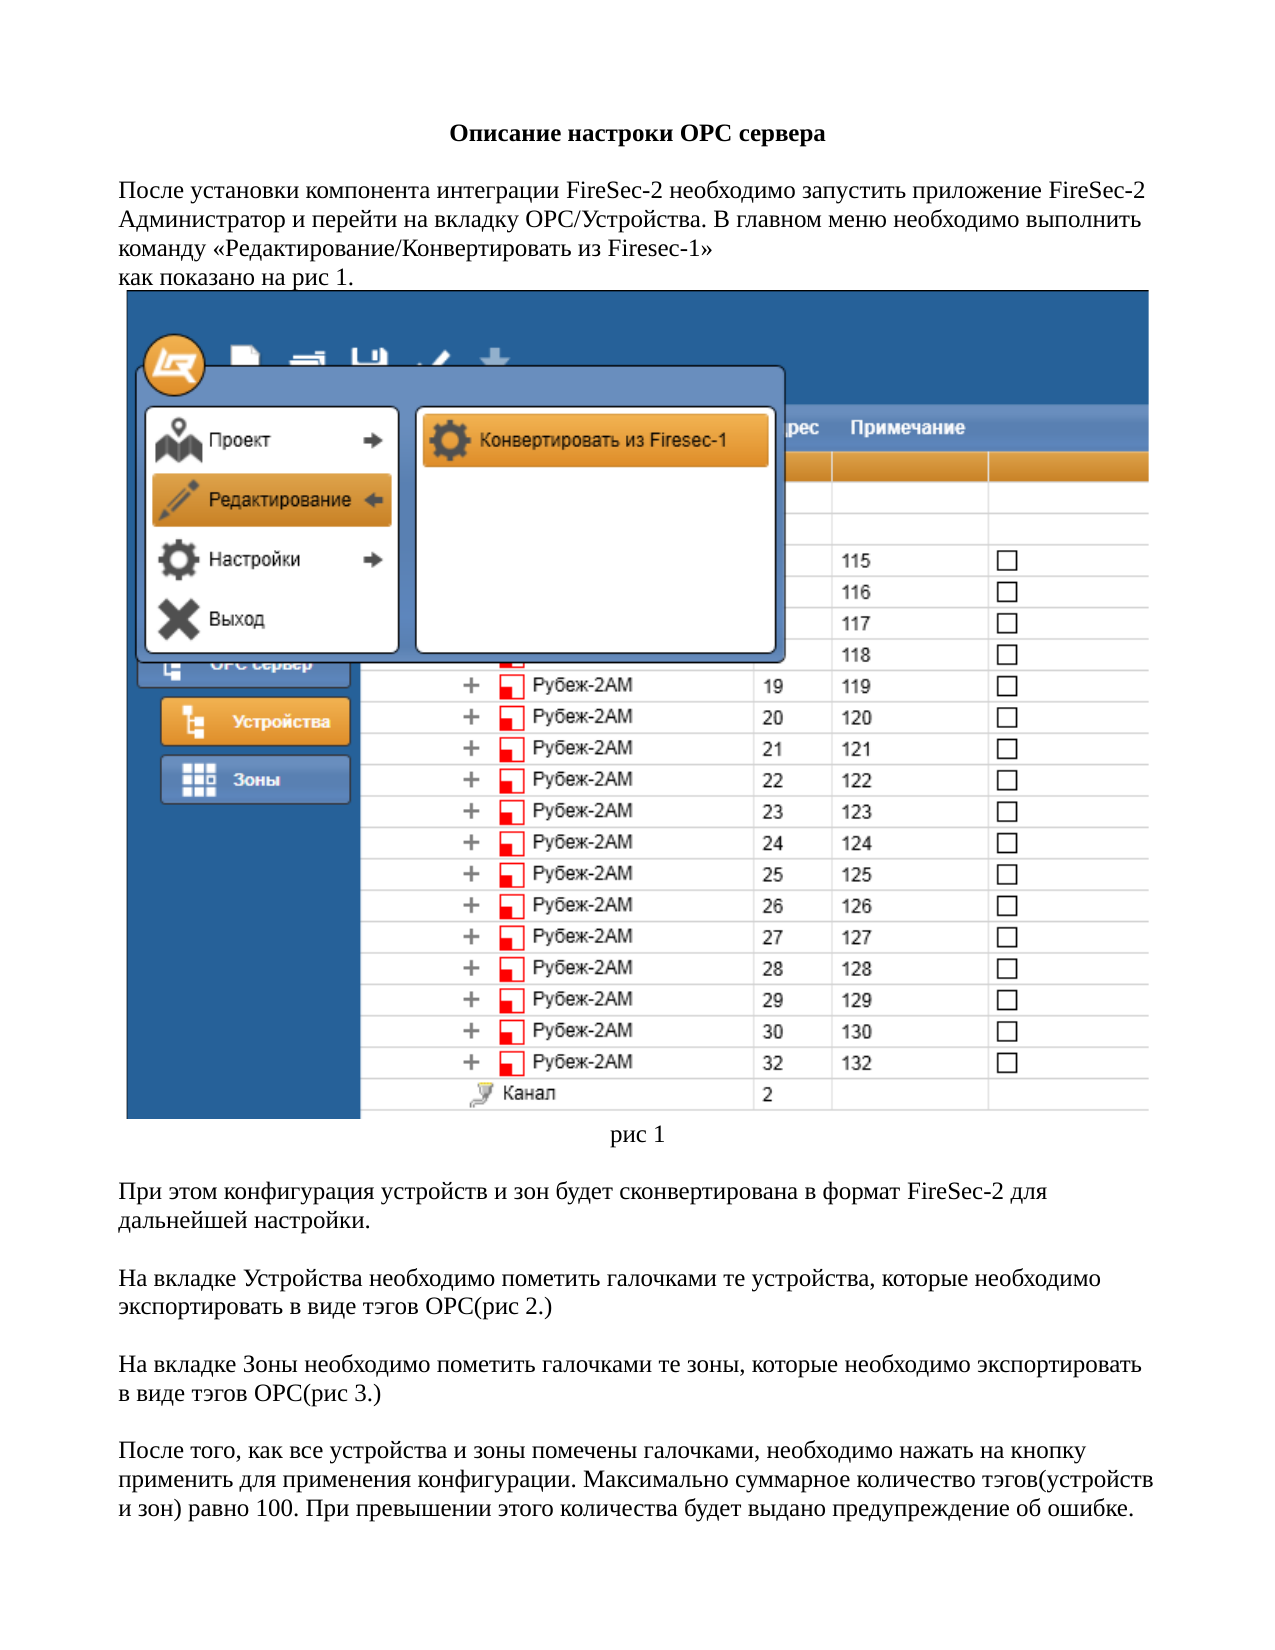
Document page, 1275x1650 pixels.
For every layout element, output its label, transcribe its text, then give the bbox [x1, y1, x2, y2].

text При этом конфигурация устройств и зон будет сконвертирована в формат FireSec-2 для дальнейшей настройки. [118, 1176, 1157, 1234]
text как показано на рис 1. [118, 262, 1157, 291]
text Описание настроки OPC сервера [118, 118, 1157, 147]
text После того, как все устройства и зоны помечены галочками, необходимо нажать на кнопку применить для применения конфигурации. Максимально суммарное количество тэгов(устройств и зон) равно 100. При превышении этого количества будет выдано предупреждение об ошибке. [118, 1435, 1157, 1521]
text На вкладке Зоны необходимо пометить галочками те зоны, которые необходимо экспортировать в виде тэгов OPC(рис 3.) [118, 1349, 1157, 1406]
text рис 1 [118, 291, 1157, 1148]
text После установки компонента интеграции FireSec-2 необходимо запустить приложение FireSec-2 Администратор и перейти на вкладку OPC/Устройства. В главном меню необходимо выполнить команду «Редактирование/Конвертировать из Firesec-1» [118, 176, 1157, 262]
text На вкладке Устройства необходимо пометить галочками те устройства, которые необходимо экспортировать в виде тэгов OPC(рис 2.) [118, 1263, 1157, 1320]
